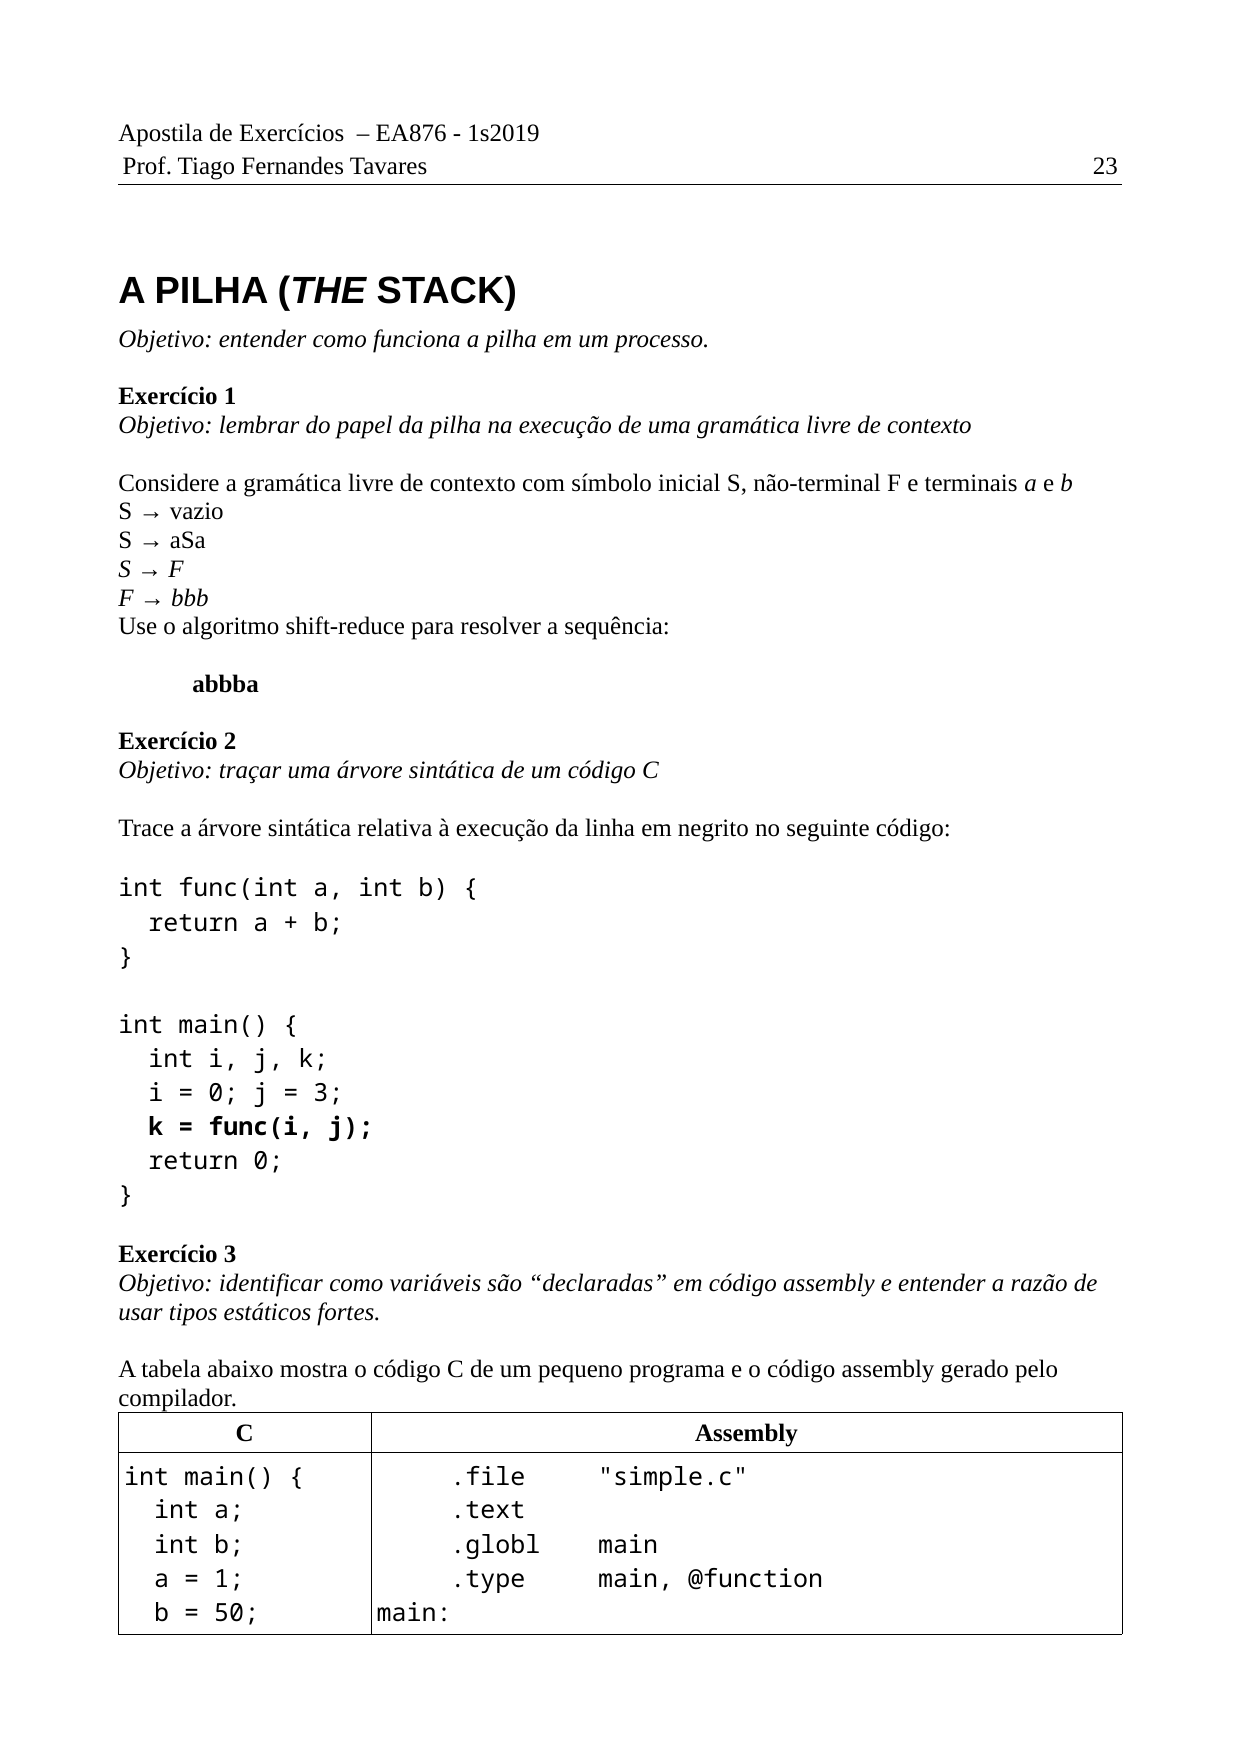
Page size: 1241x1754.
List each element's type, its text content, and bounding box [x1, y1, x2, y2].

text int func(int a, int b) { [118, 870, 1122, 904]
text Considere a gramática livre de contexto com símbolo inicial S, não-terminal F e terminais a e b [118, 468, 1122, 496]
text S → vazio [118, 496, 1122, 525]
table_cell .file "simple.c" .text .globl main .type main, @function main: [372, 1453, 1122, 1634]
table_header Assembly [372, 1413, 1122, 1452]
text Objetivo: traçar uma árvore sintática de um código C [118, 755, 1122, 784]
text i = 0; j = 3; [118, 1074, 1122, 1108]
text Objetivo: lembrar do papel da pilha na execução de uma gramática livre de contexto [118, 410, 1122, 439]
text k = func(i, j); [118, 1108, 1122, 1143]
text Use o algoritmo shift-reduce para resolver a sequência: [118, 611, 1122, 640]
text Trace a árvore sintática relativa à execução da linha em negrito no seguinte código: [118, 813, 1122, 841]
text A tabela abaixo mostra o código C de um pequeno programa e o código assembly gerado pelo compilador. [118, 1354, 1122, 1412]
text } [118, 938, 1122, 972]
text F → bbb [118, 583, 1122, 611]
text Objetivo: identificar como variáveis são “declaradas” em código assembly e entender a razão de usar tipos estáticos fortes. [118, 1268, 1122, 1326]
text Objetivo: entender como funciona a pilha em um processo. [118, 324, 1122, 353]
table_header C [119, 1413, 371, 1452]
text Exercício 2 [118, 726, 1122, 755]
text Exercício 1 [118, 381, 1122, 410]
text Exercício 3 [118, 1239, 1122, 1268]
text } [118, 1177, 1122, 1211]
text abbba [118, 669, 1122, 698]
text int main() { [118, 1006, 1122, 1040]
text int i, j, k; [118, 1040, 1122, 1074]
text S → aSa [118, 525, 1122, 554]
text return 0; [118, 1143, 1122, 1177]
table_cell int main() { int a; int b; a = 1; b = 50; [119, 1453, 371, 1634]
text S → F [118, 554, 1122, 583]
subtitle A PILHA (THE STACK) [118, 268, 1122, 311]
text return a + b; [118, 904, 1122, 938]
